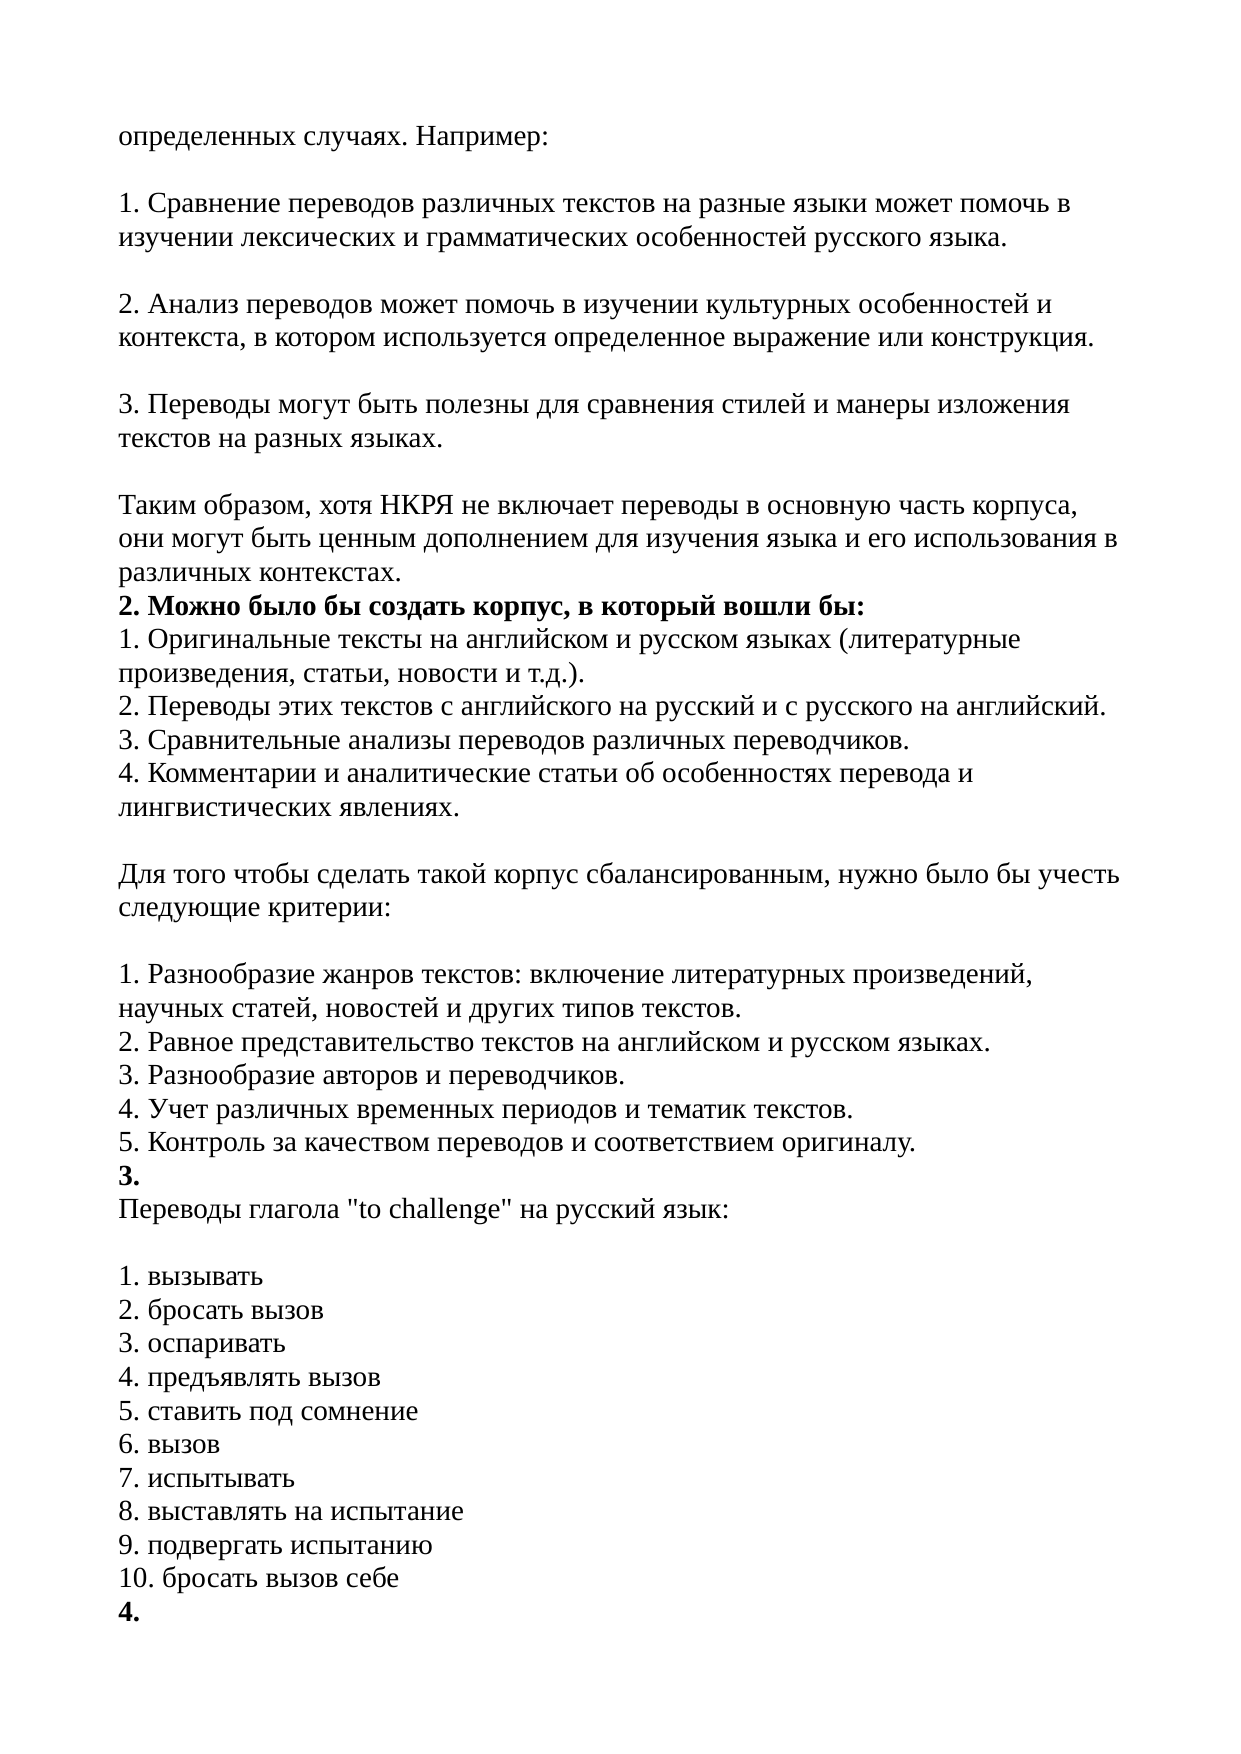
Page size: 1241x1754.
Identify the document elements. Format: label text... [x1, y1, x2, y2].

text определенных случаях. Например: 1. Сравнение переводов различных текстов на разные языки может помочь в изучении лексических и грамматических особенностей русского языка. 2. Анализ переводов может помочь в изучении культурных особенностей и контекста, в котором используется определенное выражение или конструкция. 3. Переводы могут быть полезны для сравнения стилей и манеры изложения текстов на разных языках. Таким образом, хотя НКРЯ не включает переводы в основную часть корпуса, они могут быть ценным дополнением для изучения языка и его использования в различных контекстах. [118, 118, 1122, 588]
text 2. Можно было бы создать корпус, в который вошли бы: [118, 588, 1122, 621]
text 3. [118, 1158, 1122, 1191]
text 4. [118, 1594, 1122, 1627]
text 1. Оригинальные тексты на английском и русском языках (литературные произведения, статьи, новости и т.д.). 2. Переводы этих текстов с английского на русский и с русского на английский. 3. Сравнительные анализы переводов различных переводчиков. 4. Комментарии и аналитические статьи об особенностях перевода и лингвистических явлениях. Для того чтобы сделать такой корпус сбалансированным, нужно было бы учесть следующие критерии: 1. Разнообразие жанров текстов: включение литературных произведений, научных статей, новостей и других типов текстов. 2. Равное представительство текстов на английском и русском языках. 3. Разнообразие авторов и переводчиков. 4. Учет различных временных периодов и тематик текстов. 5. Контроль за качеством переводов и соответствием оригиналу. [118, 621, 1122, 1158]
text Переводы глагола "to challenge" на русский язык: 1. вызывать 2. бросать вызов 3. оспаривать 4. предъявлять вызов 5. ставить под сомнение 6. вызов 7. испытывать 8. выставлять на испытание 9. подвергать испытанию 10. бросать вызов себе [118, 1191, 1122, 1594]
